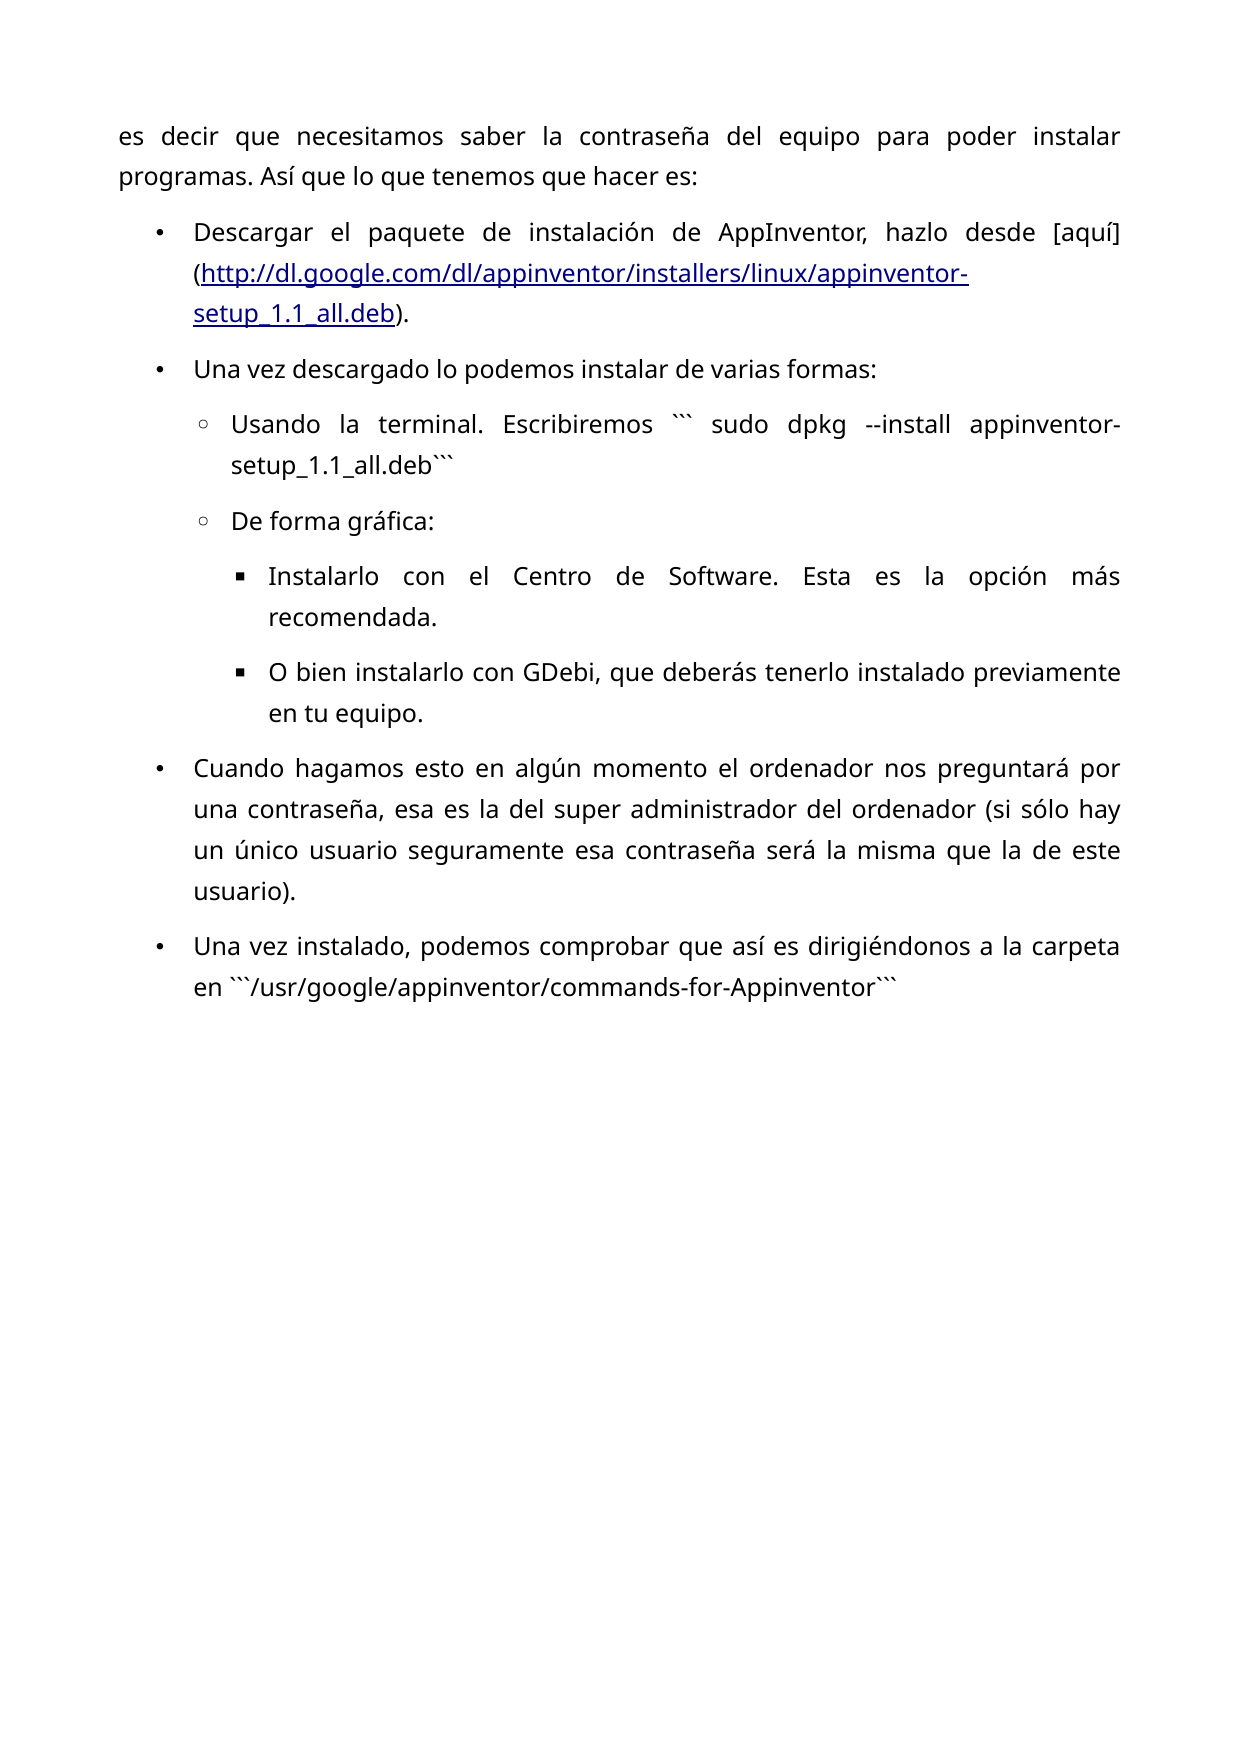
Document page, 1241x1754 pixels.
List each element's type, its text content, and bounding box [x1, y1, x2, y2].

list Instalarlo con el Centro de Software. Esta es la opción más recomendada. [231, 558, 1122, 633]
list Cuando hagamos esto en algún momento el ordenador nos preguntará por una contraseña, esa es la del super administrador del ordenador (si sólo hay un único usuario seguramente esa contraseña será la misma que la de este usuario). [156, 751, 1122, 908]
list O bien instalarlo con GDebi, que deberás tenerlo instalado previamente en tu equipo. [231, 655, 1122, 730]
list Descargar el paquete de instalación de AppInventor, hazlo desde [aquí](http://dl.google.com/dl/appinventor/installers/linux/appinventor-setup_1.1_all.deb). [156, 214, 1122, 330]
list Usando la terminal. Escribiremos ``` sudo dpkg --install appinventor-setup_1.1_all.deb``` [193, 407, 1122, 482]
list De forma gráfica: [193, 503, 1122, 537]
list Una vez descargado lo podemos instalar de varias formas: [156, 351, 1122, 386]
text es decir que necesitamos saber la contraseña del equipo para poder instalar programas. Así que lo que tenemos que hacer es: [118, 118, 1122, 193]
list Una vez instalado, podemos comprobar que así es dirigiéndonos a la carpeta en ```/usr/google/appinventor/commands-for-Appinventor``` [156, 929, 1122, 1004]
